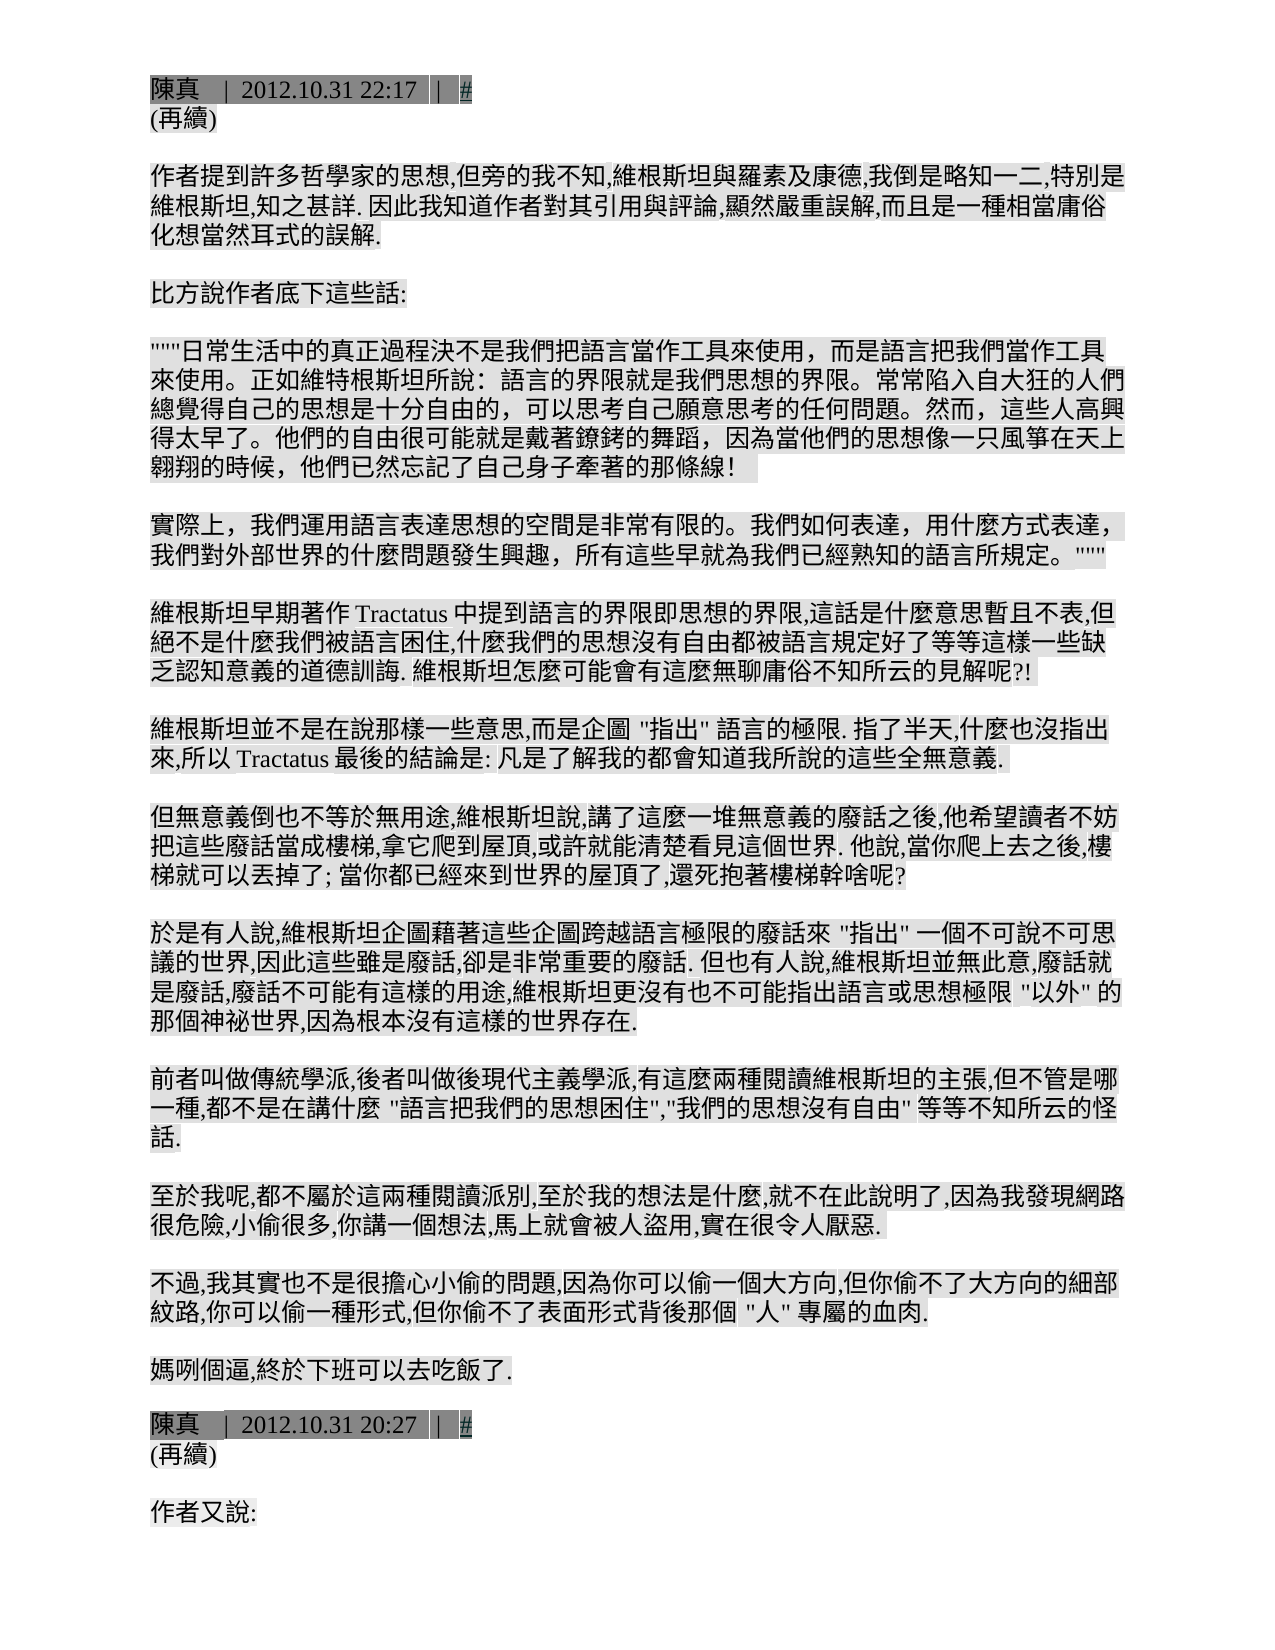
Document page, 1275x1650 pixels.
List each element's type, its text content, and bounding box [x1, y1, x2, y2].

text 陳真 | 2012.10.31 22:17 | # [150, 75, 1125, 104]
text (再續) 作者又說: [150, 1440, 1125, 1556]
text (再續) 作者提到許多哲學家的思想,但旁的我不知,維根斯坦與羅素及康德,我倒是略知一二,特別是維根斯坦,知之甚詳. 因此我知道作者對其引用與評論,顯然嚴重誤解,而且是一種相當庸俗化想當然耳式的誤解. 比方說作者底下這些話: """日常生活中的真正過程決不是我們把語言當作工具來使用，而是語言把我們當作工具來使用。正如維特根斯坦所說：語言的界限就是我們思想的界限。常常陷入自大狂的人們總覺得自己的思想是十分自由的，可以思考自己願意思考的任何問題。然而，這些人高興得太早了。他們的自由很可能就是戴著鐐銬的舞蹈，因為當他們的思想像一只風箏在天上翱翔的時候，他們已然忘記了自己身子牽著的那條線！ 實際上，我們運用語言表達思想的空間是非常有限的。我們如何表達，用什麼方式表達，我們對外部世界的什麼問題發生興趣，所有這些早就為我們已經熟知的語言所規定。""" 維根斯坦早期著作Tractatus中提到語言的界限即思想的界限,這話是什麼意思暫且不表,但絕不是什麼我們被語言困住,什麼我們的思想沒有自由都被語言規定好了等等這樣一些缺乏認知意義的道德訓誨. 維根斯坦怎麼可能會有這麼無聊庸俗不知所云的見解呢?! 維根斯坦並不是在說那樣一些意思,而是企圖 "指出" 語言的極限. 指了半天,什麼也沒指出來,所以Tractatus最後的結論是: 凡是了解我的都會知道我所說的這些全無意義. 但無意義倒也不等於無用途,維根斯坦說,講了這麼一堆無意義的廢話之後,他希望讀者不妨把這些廢話當成樓梯,拿它爬到屋頂,或許就能清楚看見這個世界. 他說,當你爬上去之後,樓梯就可以丟掉了; 當你都已經來到世界的屋頂了,還死抱著樓梯幹啥呢? 於是有人說,維根斯坦企圖藉著這些企圖跨越語言極限的廢話來 "指出" 一個不可說不可思議的世界,因此這些雖是廢話,卻是非常重要的廢話. 但也有人說,維根斯坦並無此意,廢話就是廢話,廢話不可能有這樣的用途,維根斯坦更沒有也不可能指出語言或思想極限 "以外" 的那個神祕世界,因為根本沒有這樣的世界存在. 前者叫做傳統學派,後者叫做後現代主義學派,有這麼兩種閱讀維根斯坦的主張,但不管是哪一種,都不是在講什麼 "語言把我們的思想困住","我們的思想沒有自由" 等等不知所云的怪話. 至於我呢,都不屬於這兩種閱讀派別,至於我的想法是什麼,就不在此說明了,因為我發現網路很危險,小偷很多,你講一個想法,馬上就會被人盜用,實在很令人厭惡. 不過,我其實也不是很擔心小偷的問題,因為你可以偷一個大方向,但你偷不了大方向的細部紋路,你可以偷一種形式,但你偷不了表面形式背後那個 "人" 專屬的血肉. 媽咧個逼,終於下班可以去吃飯了. [150, 104, 1125, 1385]
text 陳真 | 2012.10.31 20:27 | # [150, 1410, 1125, 1440]
